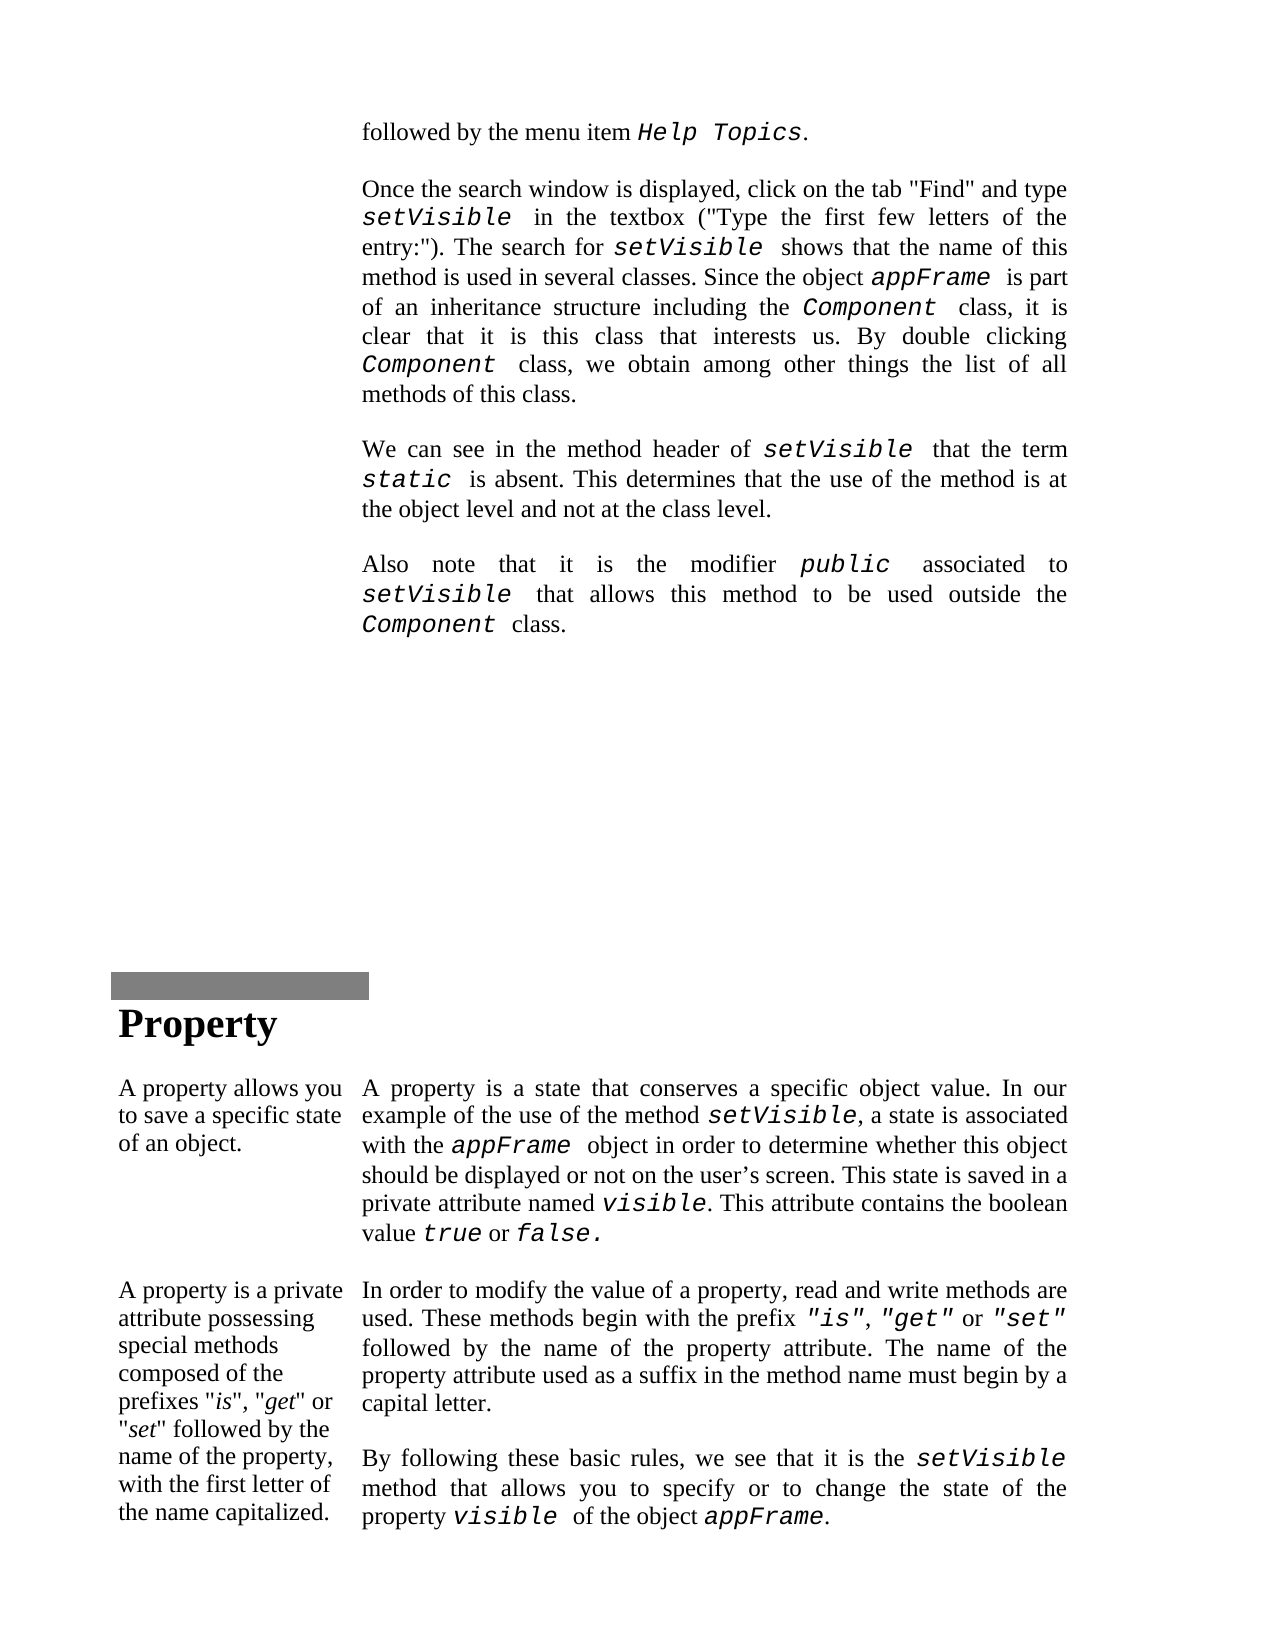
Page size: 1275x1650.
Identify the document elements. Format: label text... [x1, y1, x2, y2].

table_header [111, 550, 354, 640]
table_header A property is a state that conserves a specific object value. In our example of the use of the method setVisible, a state is associated with the appFrame object in order to determine whether this object should be displayed or not on the user’s screen. This state is saved in a private attribute named visible. This attribute contains the boolean value true or false. [354, 1074, 1075, 1248]
subtitle Property [118, 1000, 1157, 1046]
table_header A property is a private attribute possessing special methods composed of the prefixes "is", "get" or "set" followed by the name of the property, with the first letter of the name capitalized. [111, 1276, 354, 1532]
table_header [111, 118, 354, 148]
table_header [111, 435, 354, 523]
table_header Once the search window is displayed, click on the tab "Find" and type setVisible in the textbox ("Type the first few letters of the entry:"). The search for setVisible shows that the name of this method is used in several classes. Since the object appFrame is part of an inheritance structure including the Component class, it is clear that it is this class that interests us. By double clicking Component class, we obtain among other things the list of all methods of this class. [354, 176, 1075, 408]
table_header [111, 176, 354, 408]
table_header We can see in the method header of setVisible that the term static is absent. This determines that the use of the method is at the object level and not at the class level. [354, 435, 1075, 523]
table_header [111, 972, 369, 1000]
table_header A property allows you to save a specific state of an object. [111, 1074, 354, 1248]
table_header followed by the menu item Help Topics. [354, 118, 1075, 148]
table_header Also note that it is the modifier public associated to setVisible that allows this method to be used outside the Component class. [354, 550, 1075, 640]
table_header In order to modify the value of a property, read and write methods are used. These methods begin with the prefix "is", "get" or "set" followed by the name of the property attribute. The name of the property attribute used as a suffix in the method name must begin by a capital letter. By following these basic rules, we see that it is the setVisible method that allows you to specify or to change the state of the property visible of the object appFrame. [354, 1276, 1075, 1532]
